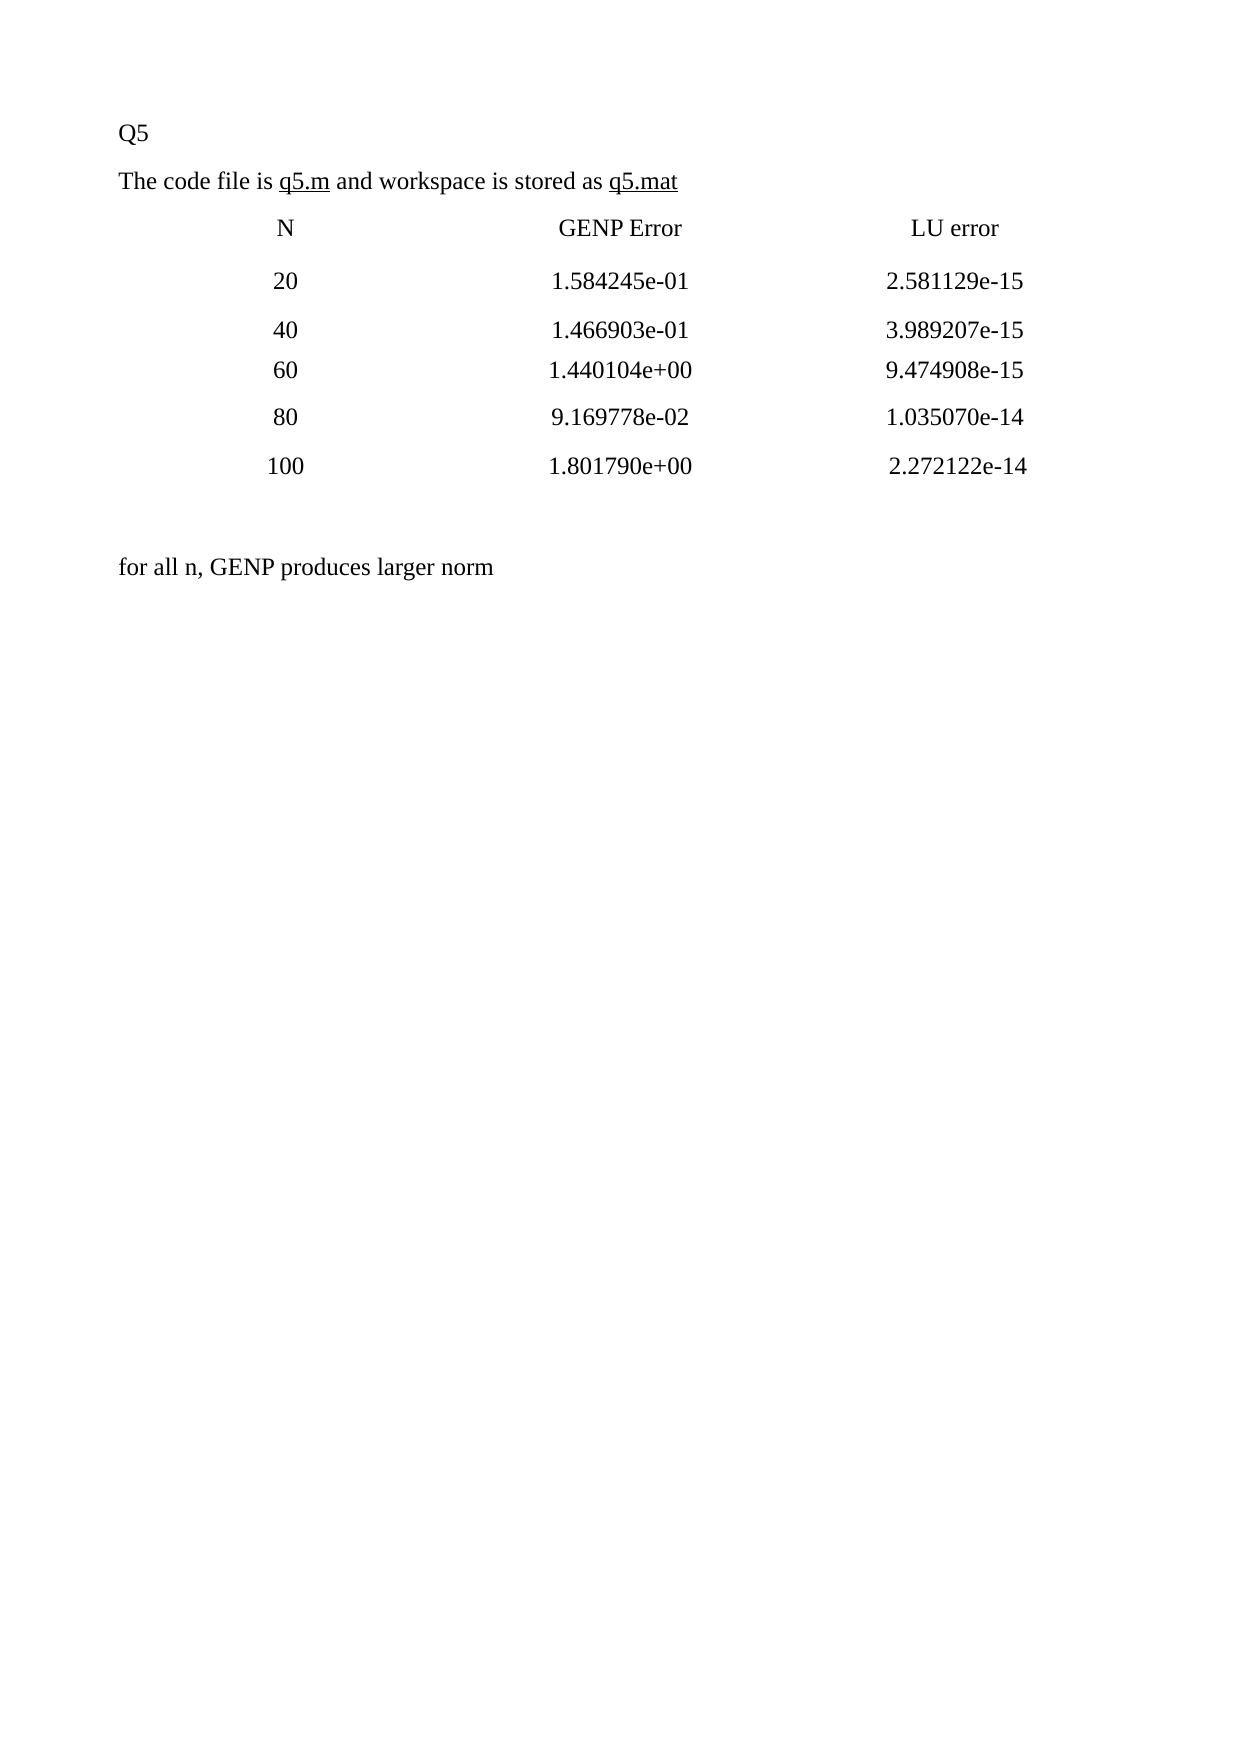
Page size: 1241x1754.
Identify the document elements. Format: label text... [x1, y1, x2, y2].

table_cell 3.989207e-15 [788, 315, 1122, 356]
table_cell 100 [118, 451, 453, 504]
table_cell 1.035070e-14 [788, 403, 1122, 451]
table_cell 20 [118, 266, 453, 315]
text The code file is q5.m and workspace is stored as q5.mat [118, 166, 1122, 194]
table_cell 1.466903e-01 [453, 315, 787, 356]
table_cell 2.581129e-15 [788, 266, 1122, 315]
table_cell 1.584245e-01 [453, 266, 787, 315]
table_cell 40 [118, 315, 453, 356]
table_cell 60 [118, 356, 453, 402]
table_cell 80 [118, 403, 453, 451]
table_cell 2.272122e-14 [788, 451, 1122, 504]
table_header LU error [788, 213, 1122, 266]
table_cell 9.474908e-15 [788, 356, 1122, 402]
table_cell 1.440104e+00 [453, 356, 787, 402]
table_cell 1.801790e+00 [453, 451, 787, 504]
text Q5 [118, 118, 1122, 147]
text for all n, GENP produces larger norm [118, 552, 1122, 580]
table_cell 9.169778e-02 [453, 403, 787, 451]
table_header GENP Error [453, 213, 787, 266]
table_header N [118, 213, 453, 266]
